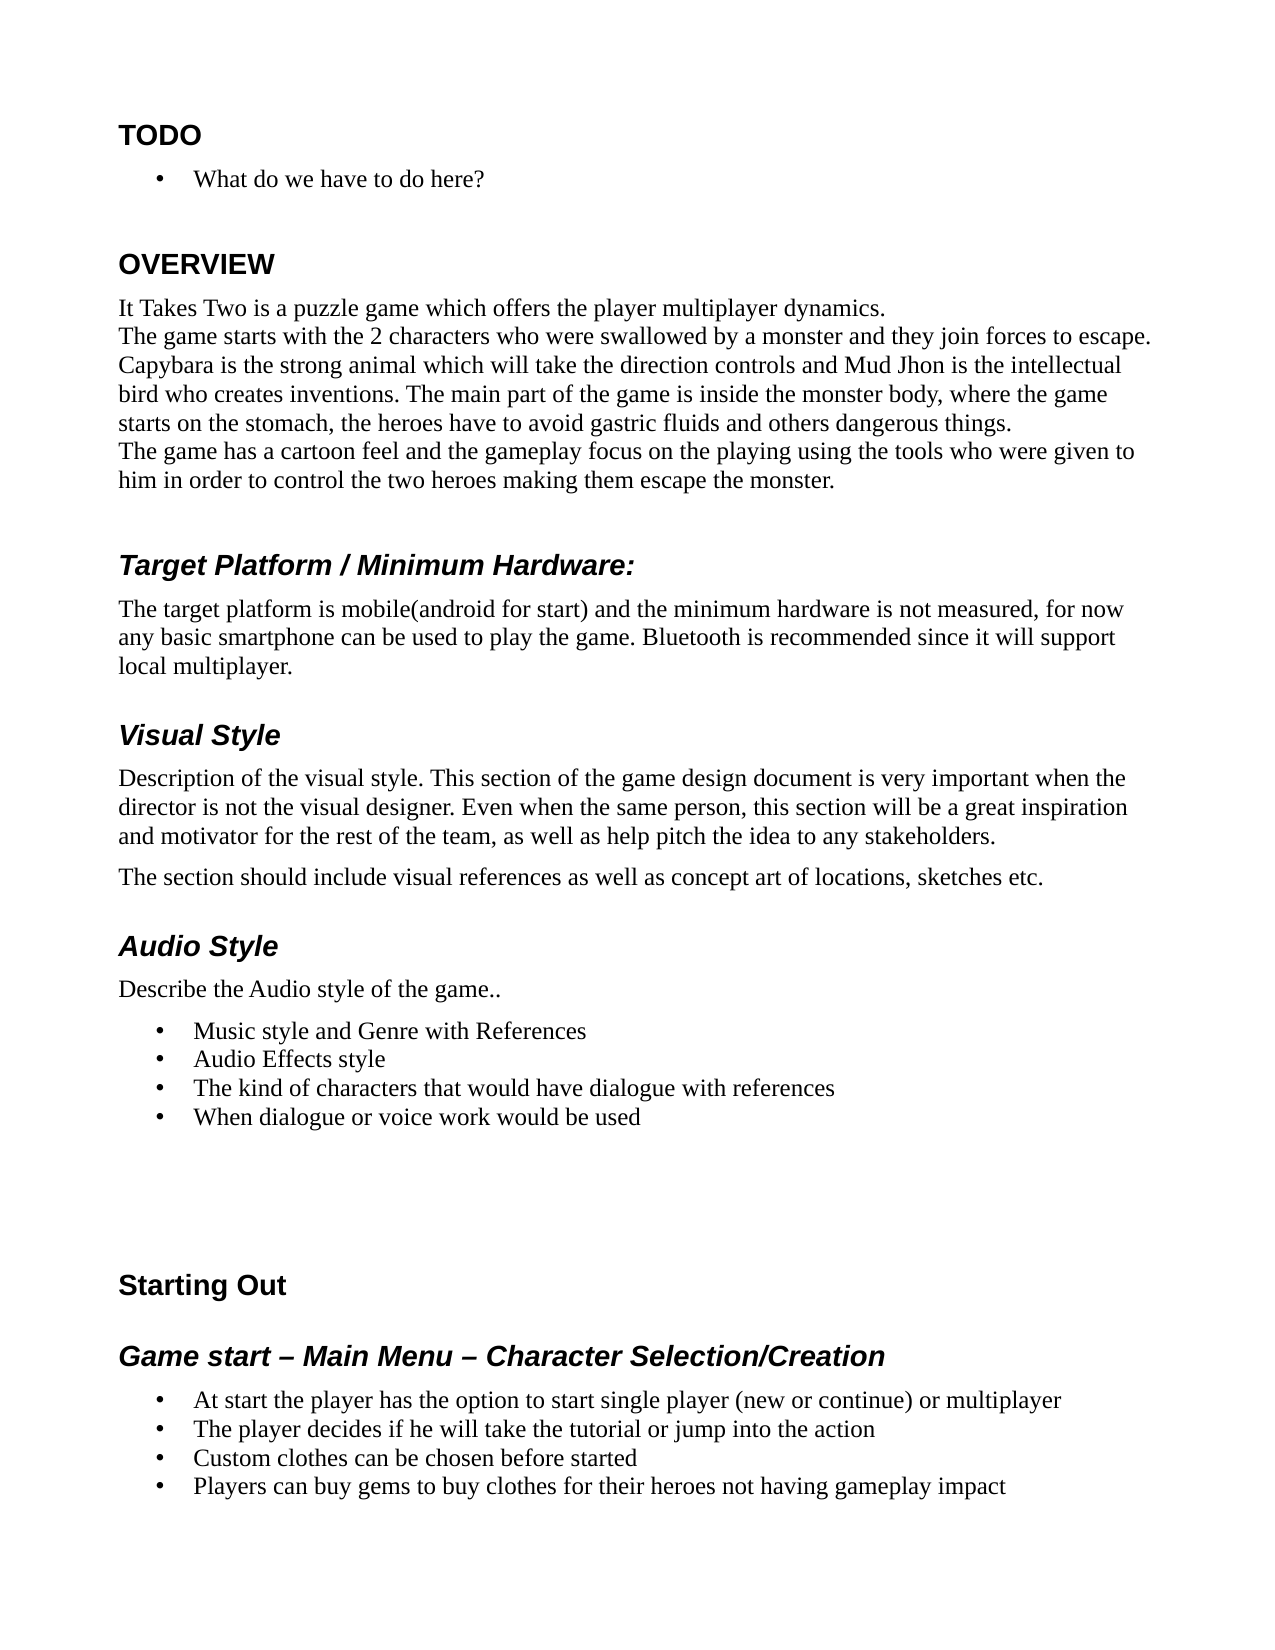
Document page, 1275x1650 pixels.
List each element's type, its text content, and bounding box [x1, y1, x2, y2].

text The target platform is mobile(android for start) and the minimum hardware is not measured, for now any basic smartphone can be used to play the game. Bluetooth is recommended since it will support local multiplayer. [118, 594, 1157, 680]
text Description of the visual style. This section of the game design document is very important when the director is not the visual designer. Even when the same person, this section will be a great inspiration and motivator for the rest of the team, as well as help pitch the idea to any stakeholders. [118, 763, 1157, 850]
list Audio Effects style [156, 1044, 1157, 1073]
list Music style and Genre with References [156, 1016, 1157, 1044]
text Describe the Audio style of the game.. [118, 974, 1157, 1003]
list When dialogue or voice work would be used [156, 1102, 1157, 1131]
list The player decides if he will take the tutorial or jump into the action [156, 1414, 1157, 1443]
text The game starts with the 2 characters who were swallowed by a monster and they join forces to escape. Capybara is the strong animal which will take the direction controls and Mud Jhon is the intellectual bird who creates inventions. The main part of the game is inside the monster body, where the game starts on the stomach, the heroes have to avoid gastric fluids and others dangerous things. [118, 321, 1157, 436]
list What do we have to do here? [156, 164, 1157, 193]
text The game has a cartoon feel and the gameplay focus on the playing using the tools who were given to him in order to control the two heroes making them escape the monster. [118, 436, 1157, 494]
subtitle Target Platform / Minimum Hardware: [118, 548, 1157, 581]
text The section should include visual references as well as concept art of locations, sketches etc. [118, 862, 1157, 891]
text It Takes Two is a puzzle game which offers the player multiplayer dynamics. [118, 293, 1157, 321]
subtitle Starting Out [118, 1268, 1157, 1302]
list At start the player has the option to start single player (new or continue) or multiplayer [156, 1385, 1157, 1414]
list The kind of characters that would have dialogue with references [156, 1073, 1157, 1102]
subtitle OVERVIEWOVERVIEWTalk GAMEPLAY [118, 247, 1157, 280]
subtitle Visual Style [118, 717, 1157, 751]
subtitle Game start – Main Menu – Character Selection/Creation [118, 1339, 1157, 1373]
subtitle TODOTODODO [118, 118, 1157, 152]
list Players can buy gems to buy clothes for their heroes not having gameplay impact [156, 1471, 1157, 1500]
subtitle Audio Style [118, 928, 1157, 962]
list Custom clothes can be chosen before started [156, 1443, 1157, 1471]
